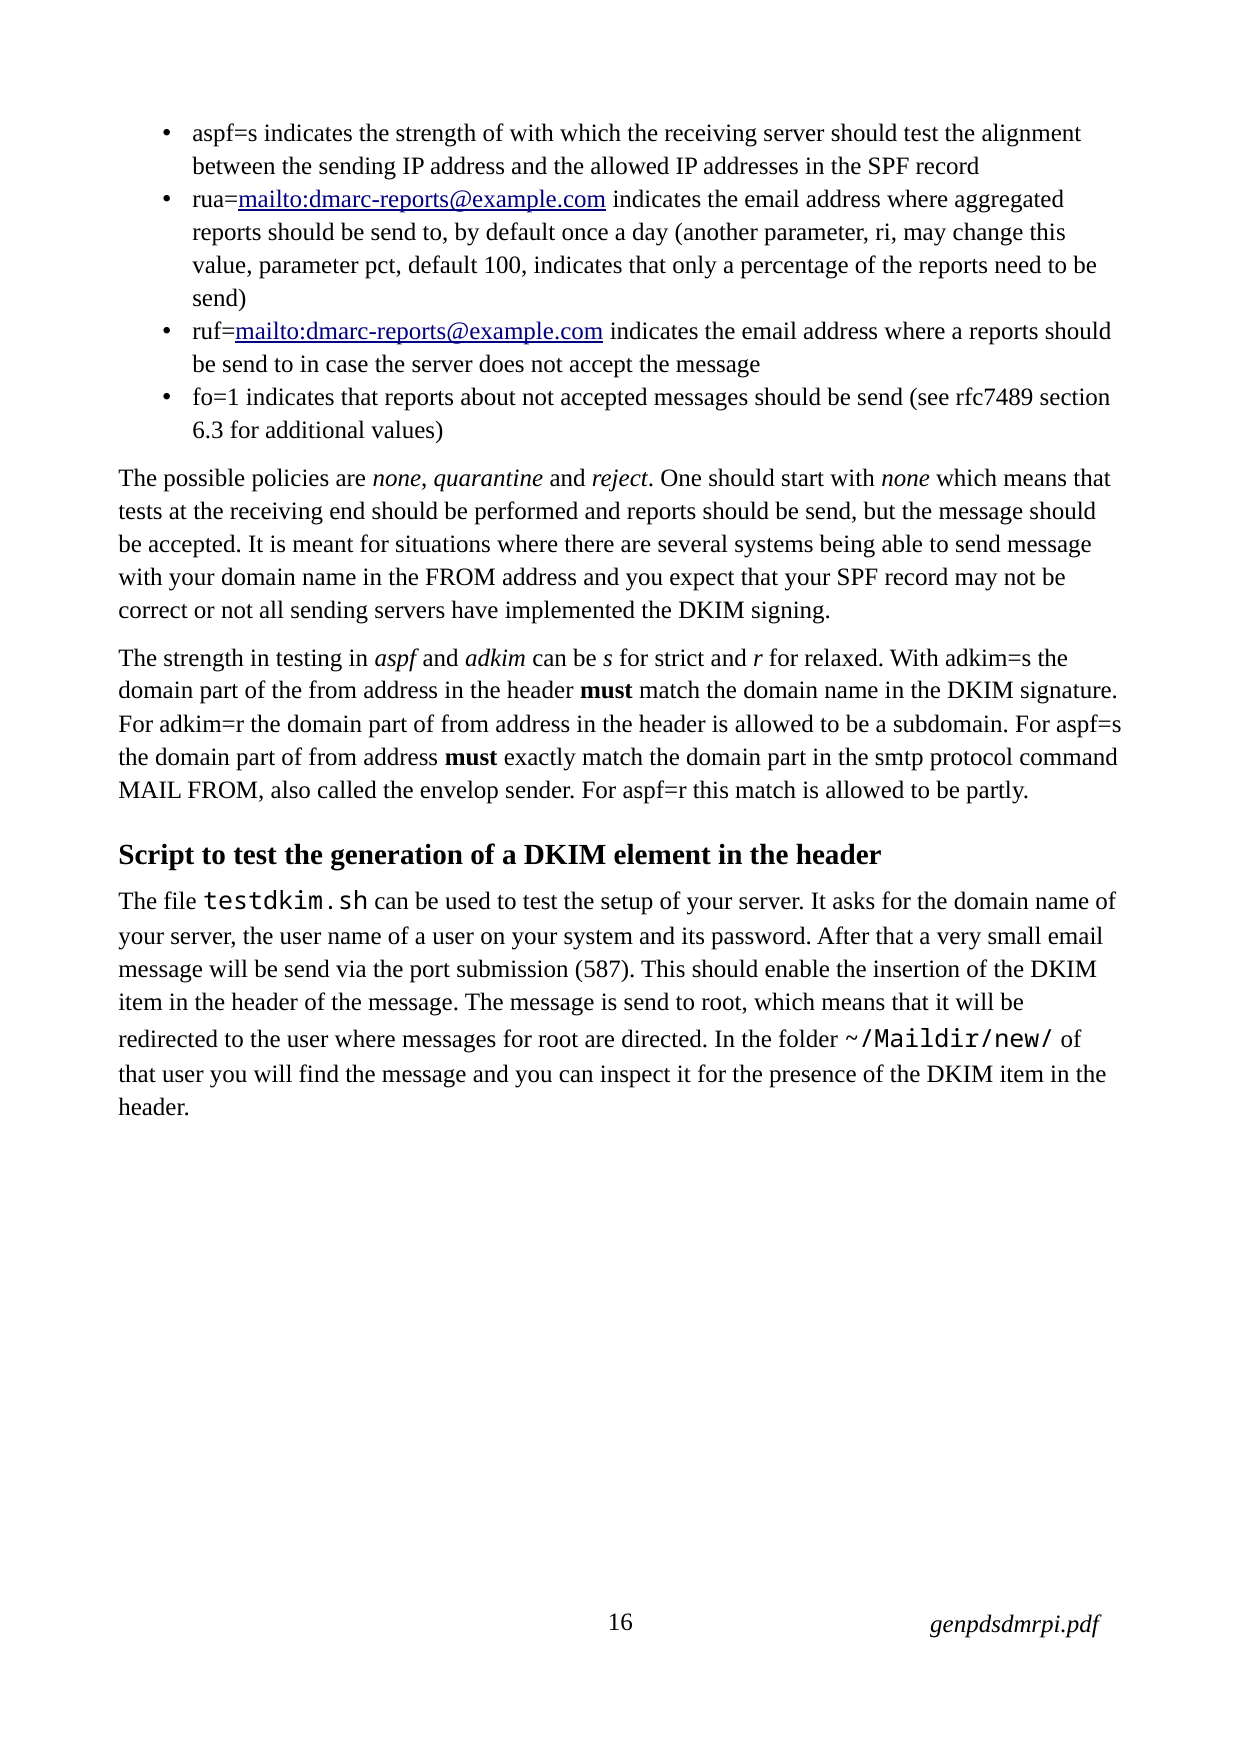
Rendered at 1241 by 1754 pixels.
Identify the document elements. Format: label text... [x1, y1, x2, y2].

text The possible policies are none, quarantine and reject. One should start with none which means that tests at the receiving end should be performed and reports should be send, but the message should be accepted. It is meant for situations where there are several systems being able to send message with your domain name in the FROM address and you expect that your SPF record may not be correct or not all sending servers have implemented the DKIM signing. [118, 463, 1122, 624]
list aspf=s indicates the strength of with which the receiving server should test the alignment between the sending IP address and the allowed IP addresses in the SPF record [162, 118, 1122, 180]
list rua=mailto:dmarc-reports@example.com indicates the email address where aggregated reports should be send to, by default once a day (another parameter, ri, may change this value, parameter pct, default 100, indicates that only a percentage of the reports need to be send) [162, 184, 1122, 312]
text The strength in testing in aspf and adkim can be s for strict and r for relaxed. With adkim=s the domain part of the from address in the header must match the domain name in the DKIM signature. For adkim=r the domain part of from address in the header is allowed to be a subdomain. For aspf=s the domain part of from address must exactly match the domain part in the smtp protocol command MAIL FROM, also called the envelop sender. For aspf=r this match is allowed to be partly. [118, 643, 1122, 803]
text The file testdkim.sh can be used to test the setup of your server. It asks for the domain name of your server, the user name of a user on your system and its password. After that a very small email message will be send via the port submission (587). This should enable the insertion of the DKIM item in the header of the message. The message is send to root, which means that it will be redirected to the user where messages for root are directed. In the folder ~/Maildir/new/ of that user you will find the message and you can inspect it for the presence of the DKIM item in the header. [118, 883, 1122, 1121]
subtitle Script to test the generation of a DKIM element in the header [118, 837, 1122, 870]
list fo=1 indicates that reports about not accepted messages should be send (see rfc7489 section 6.3 for additional values) [162, 382, 1122, 444]
list ruf=mailto:dmarc-reports@example.com indicates the email address where a reports should be send to in case the server does not accept the message [162, 316, 1122, 378]
